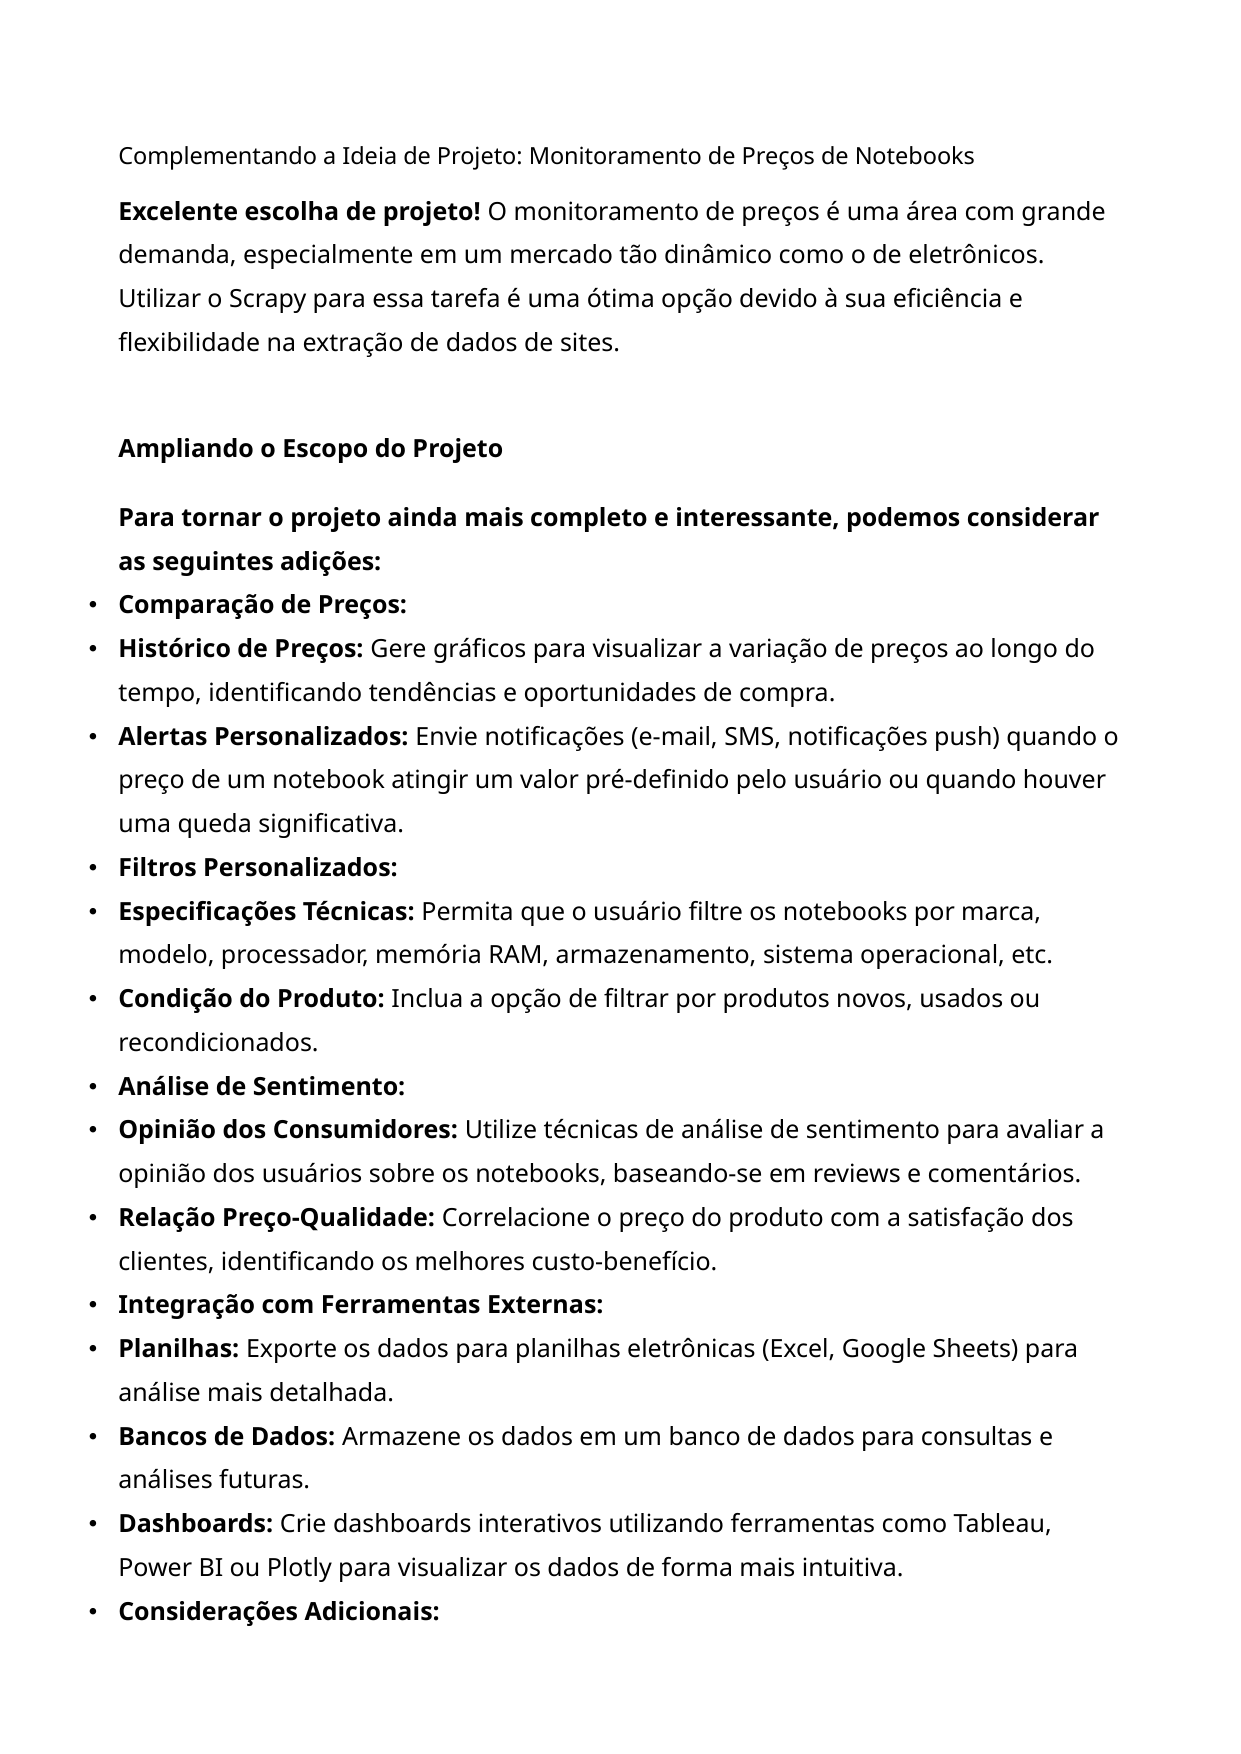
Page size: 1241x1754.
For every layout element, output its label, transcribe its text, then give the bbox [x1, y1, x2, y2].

list Planilhas: Exporte os dados para planilhas eletrônicas (Excel, Google Sheets) para análise mais detalhada. [118, 1321, 1122, 1408]
list Análise de Sentimento: [118, 1058, 1122, 1102]
list Alertas Personalizados: Envie notificações (e-mail, SMS, notificações push) quando o preço de um notebook atingir um valor pré-definido pelo usuário ou quando houver uma queda significativa. [118, 708, 1122, 840]
list Considerações Adicionais: [118, 1583, 1122, 1627]
list Opinião dos Consumidores: Utilize técnicas de análise de sentimento para avaliar a opinião dos usuários sobre os notebooks, baseando-se em reviews e comentários. [118, 1102, 1122, 1190]
text Excelente escolha de projeto! O monitoramento de preços é uma área com grande demanda, especialmente em um mercado tão dinâmico como o de eletrônicos. Utilizar o Scrapy para essa tarefa é uma ótima opção devido à sua eficiência e flexibilidade na extração de dados de sites. [118, 183, 1122, 358]
list Dashboards: Crie dashboards interativos utilizando ferramentas como Tableau, Power BI ou Plotly para visualizar os dados de forma mais intuitiva. [118, 1496, 1122, 1583]
list Especificações Técnicas: Permita que o usuário filtre os notebooks por marca, modelo, processador, memória RAM, armazenamento, sistema operacional, etc. [118, 883, 1122, 971]
list Filtros Personalizados: [118, 840, 1122, 883]
list Condição do Produto: Inclua a opção de filtrar por produtos novos, usados ou recondicionados. [118, 971, 1122, 1058]
list Comparação de Preços: [118, 577, 1122, 621]
list Histórico de Preços: Gere gráficos para visualizar a variação de preços ao longo do tempo, identificando tendências e oportunidades de compra. [118, 621, 1122, 708]
list Relação Preço-Qualidade: Correlacione o preço do produto com a satisfação dos clientes, identificando os melhores custo-benefício. [118, 1190, 1122, 1277]
text Para tornar o projeto ainda mais completo e interessante, podemos considerar as seguintes adições: [118, 490, 1122, 577]
subtitle Ampliando o Escopo do Projeto [118, 427, 1122, 465]
list Bancos de Dados: Armazene os dados em um banco de dados para consultas e análises futuras. [118, 1408, 1122, 1496]
list Integração com Ferramentas Externas: [118, 1277, 1122, 1321]
subtitle Complementando a Ideia de Projeto: Monitoramento de Preços de Notebooks [118, 139, 1122, 171]
